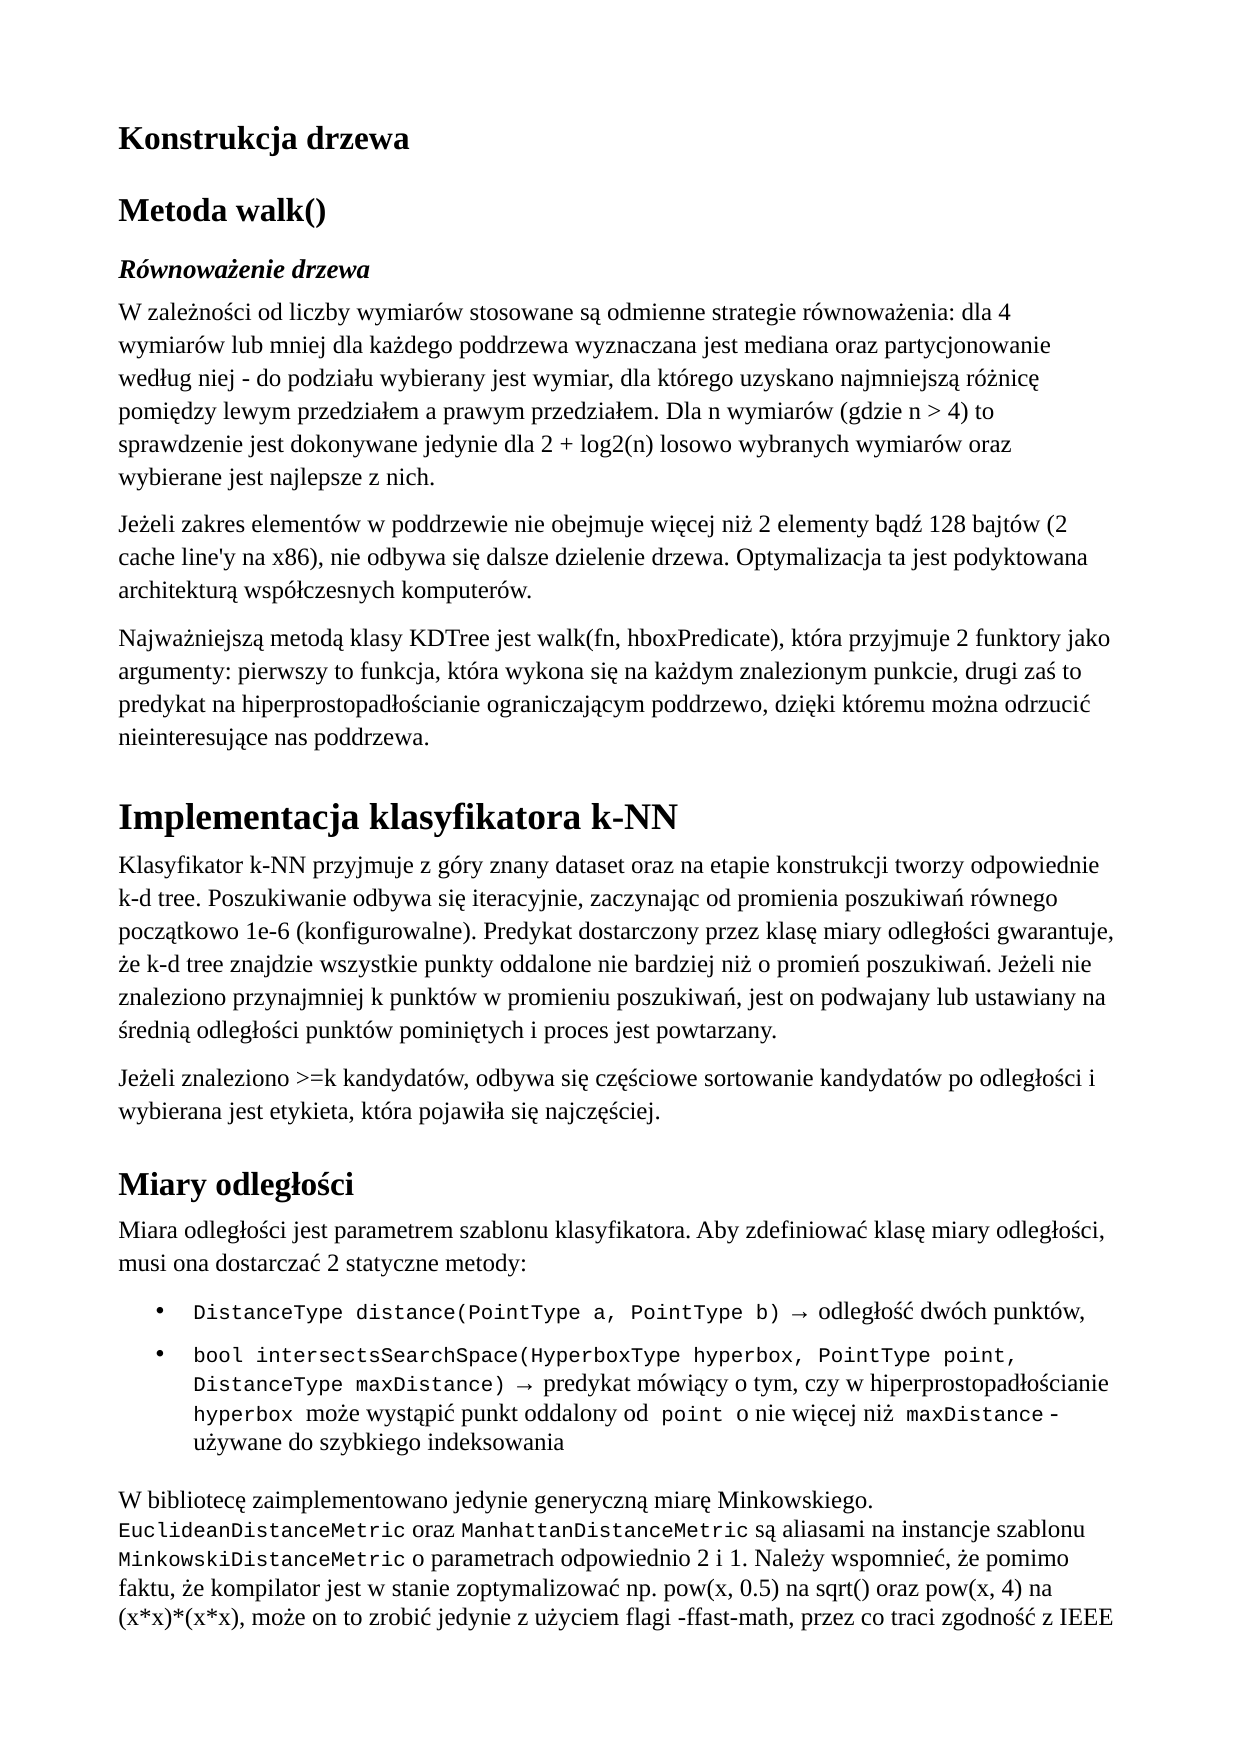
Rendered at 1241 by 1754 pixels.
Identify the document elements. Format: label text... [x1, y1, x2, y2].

subtitle Konstrukcja drzewa [118, 118, 1122, 156]
subtitle Metoda walk() [118, 190, 1122, 228]
text W zależności od liczby wymiarów stosowane są odmienne strategie równoważenia: dla 4 wymiarów lub mniej dla każdego poddrzewa wyznaczana jest mediana oraz partycjonowanie według niej - do podziału wybierany jest wymiar, dla którego uzyskano najmniejszą różnicę pomiędzy lewym przedziałem a prawym przedziałem. Dla n wymiarów (gdzie n > 4) to sprawdzenie jest dokonywane jedynie dla 2 + log2(n) losowo wybranych wymiarów oraz wybierane jest najlepsze z nich. [118, 297, 1122, 491]
text Miara odległości jest parametrem szablonu klasyfikatora. Aby zdefiniować klasę miary odległości, musi ona dostarczać 2 statyczne metody: [118, 1215, 1122, 1277]
subtitle Miary odległości [118, 1164, 1122, 1203]
subtitle Implementacja klasyfikatora k-NN [118, 795, 1122, 838]
text Jeżeli znaleziono >=k kandydatów, odbywa się częściowe sortowanie kandydatów po odległości i wybierana jest etykieta, która pojawiła się najczęściej. [118, 1063, 1122, 1125]
list DistanceType distance(PointType a, PointType b) → odległość dwóch punktów, [156, 1296, 1122, 1326]
subtitle Równoważenie drzewa [118, 253, 1122, 284]
text Jeżeli zakres elementów w poddrzewie nie obejmuje więcej niż 2 elementy bądź 128 bajtów (2 cache line'y na x86), nie odbywa się dalsze dzielenie drzewa. Optymalizacja ta jest podyktowana architekturą współczesnych komputerów. [118, 509, 1122, 604]
text Najważniejszą metodą klasy KDTree jest walk(fn, hboxPredicate), która przyjmuje 2 funktory jako argumenty: pierwszy to funkcja, która wykona się na każdym znalezionym punkcie, drugi zaś to predykat na hiperprostopadłościanie ograniczającym poddrzewo, dzięki któremu można odrzucić nieinteresujące nas poddrzewa. [118, 623, 1122, 751]
text Klasyfikator k-NN przyjmuje z góry znany dataset oraz na etapie konstrukcji tworzy odpowiednie k-d tree. Poszukiwanie odbywa się iteracyjnie, zaczynając od promienia poszukiwań równego początkowo 1e-6 (konfigurowalne). Predykat dostarczony przez klasę miary odległości gwarantuje, że k-d tree znajdzie wszystkie punkty oddalone nie bardziej niż o promień poszukiwań. Jeżeli nie znaleziono przynajmniej k punktów w promieniu poszukiwań, jest on podwajany lub ustawiany na średnią odległości punktów pominiętych i proces jest powtarzany. [118, 850, 1122, 1044]
list bool intersectsSearchSpace(HyperboxType hyperbox, PointType point, DistanceType maxDistance) → predykat mówiący o tym, czy w hiperprostopadłościanie hyperbox może wystąpić punkt oddalony od point o nie więcej niż maxDistance - używane do szybkiego indeksowania [156, 1344, 1122, 1456]
text W bibliotecę zaimplementowano jedynie generyczną miarę Minkowskiego. EuclideanDistanceMetric oraz ManhattanDistanceMetric są aliasami na instancje szablonu MinkowskiDistanceMetric o parametrach odpowiednio 2 i 1. Należy wspomnieć, że pomimo faktu, że kompilator jest w stanie zoptymalizować np. pow(x, 0.5) na sqrt() oraz pow(x, 4) na (x*x)*(x*x), może on to zrobić jedynie z użyciem flagi -ffast-math, przez co traci zgodność z IEEE [118, 1485, 1122, 1630]
